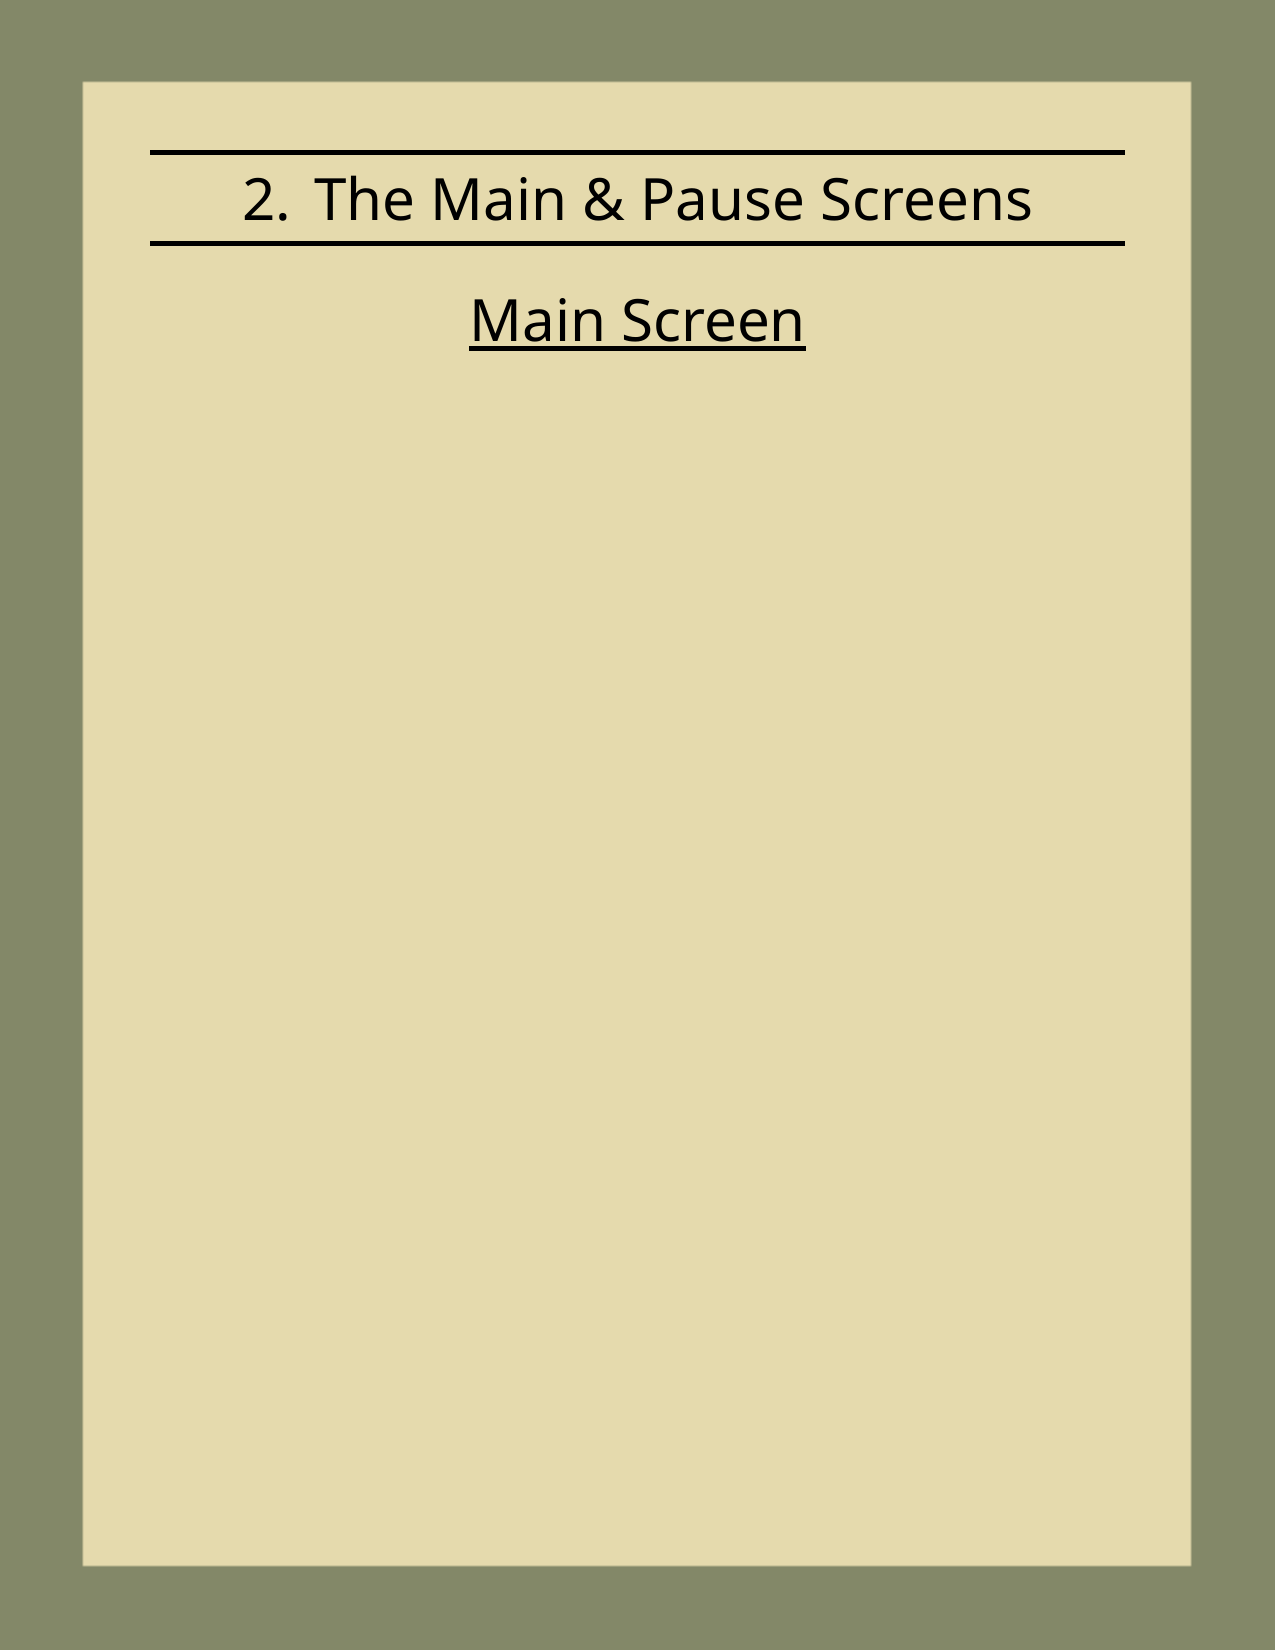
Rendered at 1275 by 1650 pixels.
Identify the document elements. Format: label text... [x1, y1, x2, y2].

text Main Screen [0, 279, 1125, 359]
list the Main & Pause Screens [150, 155, 1125, 241]
picture [0, 0, 1275, 1650]
